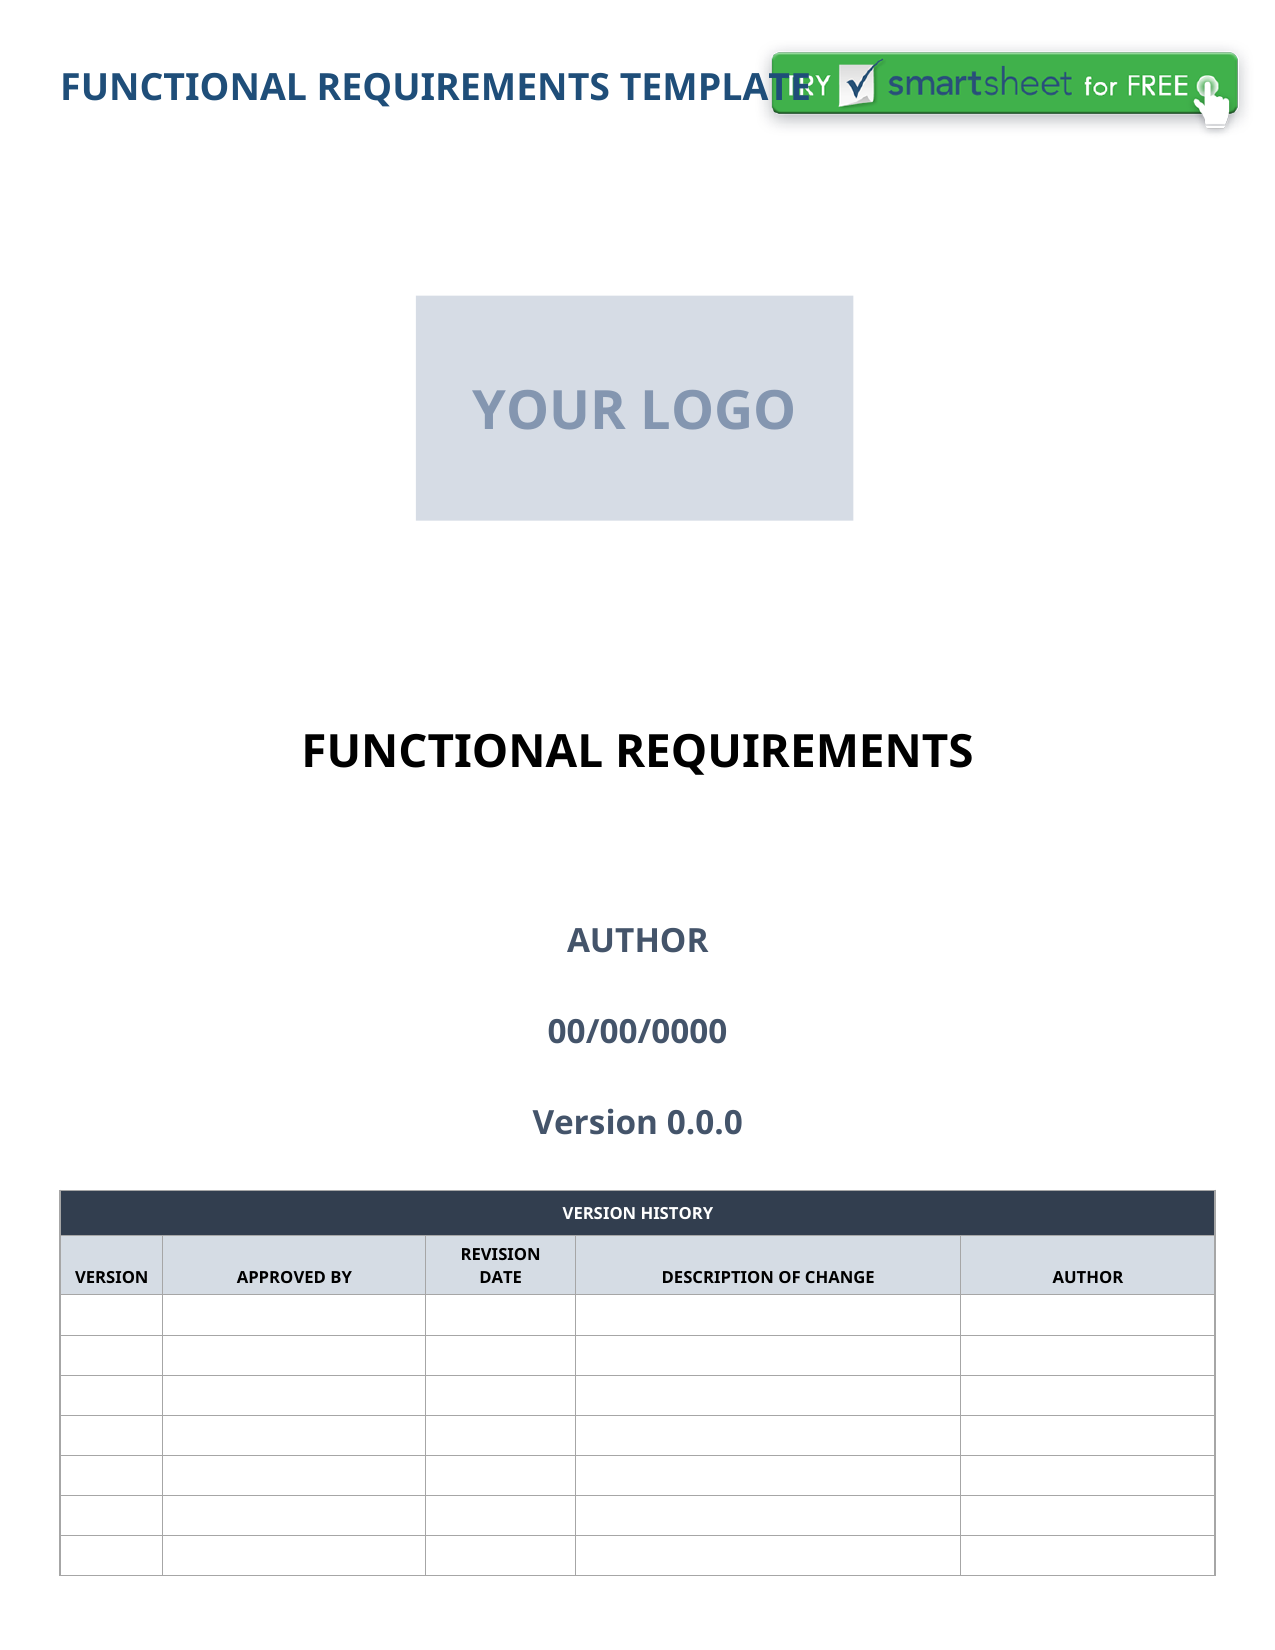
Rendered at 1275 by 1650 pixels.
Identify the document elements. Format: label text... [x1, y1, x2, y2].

table_cell [961, 1336, 1214, 1374]
table_cell [961, 1416, 1214, 1455]
table_cell AUTHOR [961, 1236, 1214, 1294]
subtitle 00/00/0000 [60, 1008, 1215, 1053]
table_cell [426, 1336, 575, 1374]
table_cell [961, 1295, 1214, 1334]
table_cell APPROVED BY [163, 1236, 425, 1294]
text FUNCTIONAL REQUIREMENTS TEMPLATE [60, 60, 1215, 111]
table_cell [61, 1456, 162, 1495]
table_cell [576, 1416, 960, 1455]
table_cell [426, 1295, 575, 1334]
table_cell [163, 1496, 425, 1535]
table_cell [163, 1536, 425, 1575]
table_cell [576, 1336, 960, 1374]
table_cell [576, 1295, 960, 1334]
table_cell [576, 1496, 960, 1535]
subtitle Version 0.0.0 [60, 1099, 1215, 1144]
table_cell DESCRIPTION OF CHANGE [576, 1236, 960, 1294]
table_cell VERSION [61, 1236, 162, 1294]
picture [754, 40, 1254, 139]
table_cell [61, 1295, 162, 1334]
table_cell [961, 1496, 1214, 1535]
table_cell [426, 1496, 575, 1535]
table_cell [426, 1456, 575, 1495]
table_cell [163, 1295, 425, 1334]
table_cell [576, 1536, 960, 1575]
table_cell [426, 1376, 575, 1415]
table_cell [576, 1456, 960, 1495]
table_cell [163, 1416, 425, 1455]
table_cell [163, 1336, 425, 1374]
table_cell [163, 1456, 425, 1495]
table_cell [61, 1536, 162, 1575]
table_cell [61, 1496, 162, 1535]
table_cell [61, 1376, 162, 1415]
subtitle AUTHOR [60, 917, 1215, 962]
table_cell [61, 1416, 162, 1455]
table_cell [961, 1376, 1214, 1415]
table_cell [576, 1376, 960, 1415]
table_cell [426, 1416, 575, 1455]
subtitle FUNCTIONAL REQUIREMENTS [60, 718, 1215, 781]
table_cell [163, 1376, 425, 1415]
table_cell [961, 1536, 1214, 1575]
table_header VERSION HISTORY [61, 1191, 1214, 1235]
table_cell REVISION DATE [426, 1236, 575, 1294]
table_cell [61, 1336, 162, 1374]
table_cell [426, 1536, 575, 1575]
table_cell [961, 1456, 1214, 1495]
